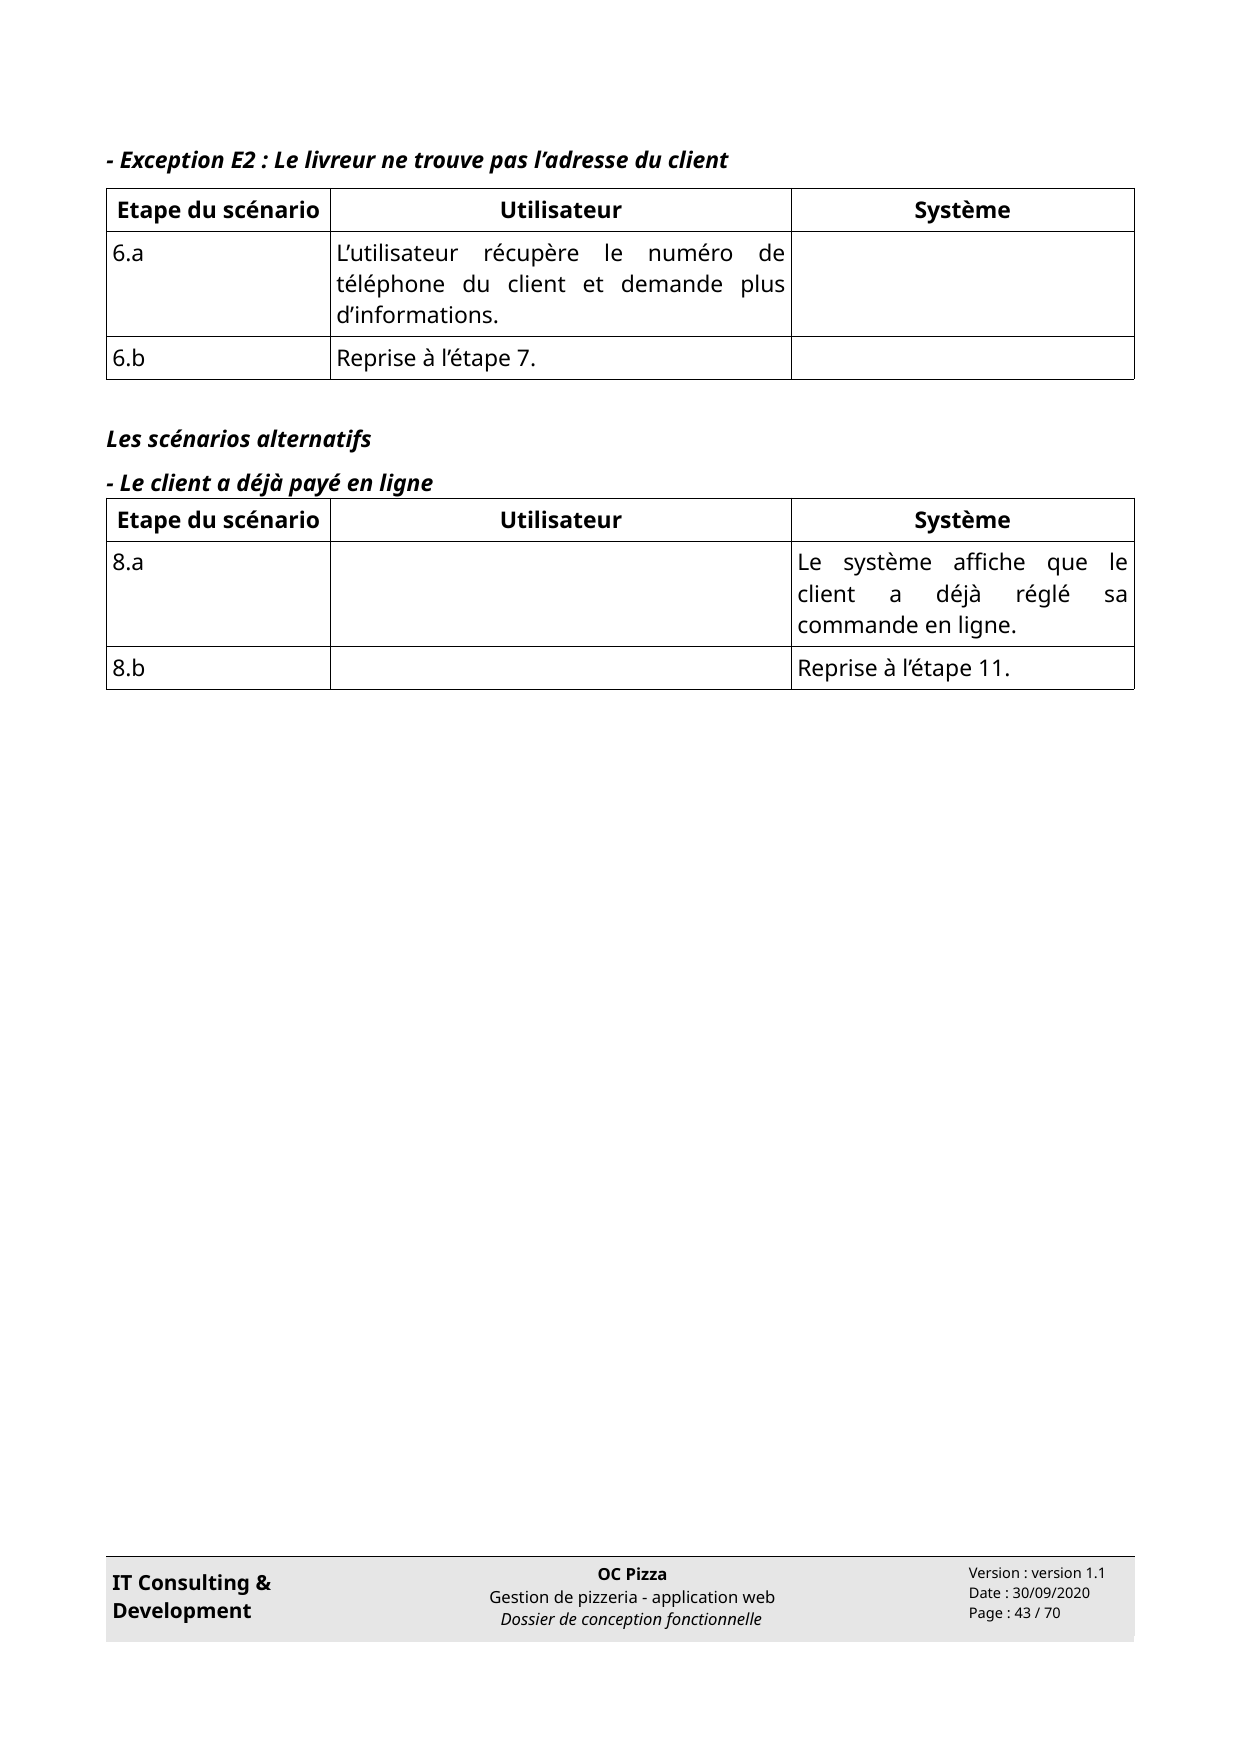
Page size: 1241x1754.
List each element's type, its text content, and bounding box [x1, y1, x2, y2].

table_cell Reprise à l’étape 7. [331, 337, 791, 379]
table_cell [331, 542, 791, 646]
table_cell 6.a [107, 232, 330, 336]
text - Le client a déjà payé en ligne [106, 466, 1134, 498]
table_header Etape du scénario [107, 189, 330, 231]
table_cell Le système affiche que le client a déjà réglé sa commande en ligne. [792, 542, 1134, 646]
table_cell [331, 647, 791, 689]
table_cell [792, 232, 1134, 336]
table_cell Reprise à l’étape 11. [792, 647, 1134, 689]
table_header Système [792, 189, 1134, 231]
table_header Utilisateur [331, 189, 791, 231]
table_cell [792, 337, 1134, 379]
table_header Utilisateur [331, 499, 791, 541]
table_cell 8.a [107, 542, 330, 646]
table_cell 6.b [107, 337, 330, 379]
text - Exception E2 : Le livreur ne trouve pas l’adresse du client [106, 144, 1134, 175]
table_header Système [792, 499, 1134, 541]
table_header Etape du scénario [107, 499, 330, 541]
table_cell 8.b [107, 647, 330, 689]
table_cell L’utilisateur récupère le numéro de téléphone du client et demande plus d’informations. [331, 232, 791, 336]
text Les scénarios alternatifs [106, 423, 1134, 454]
